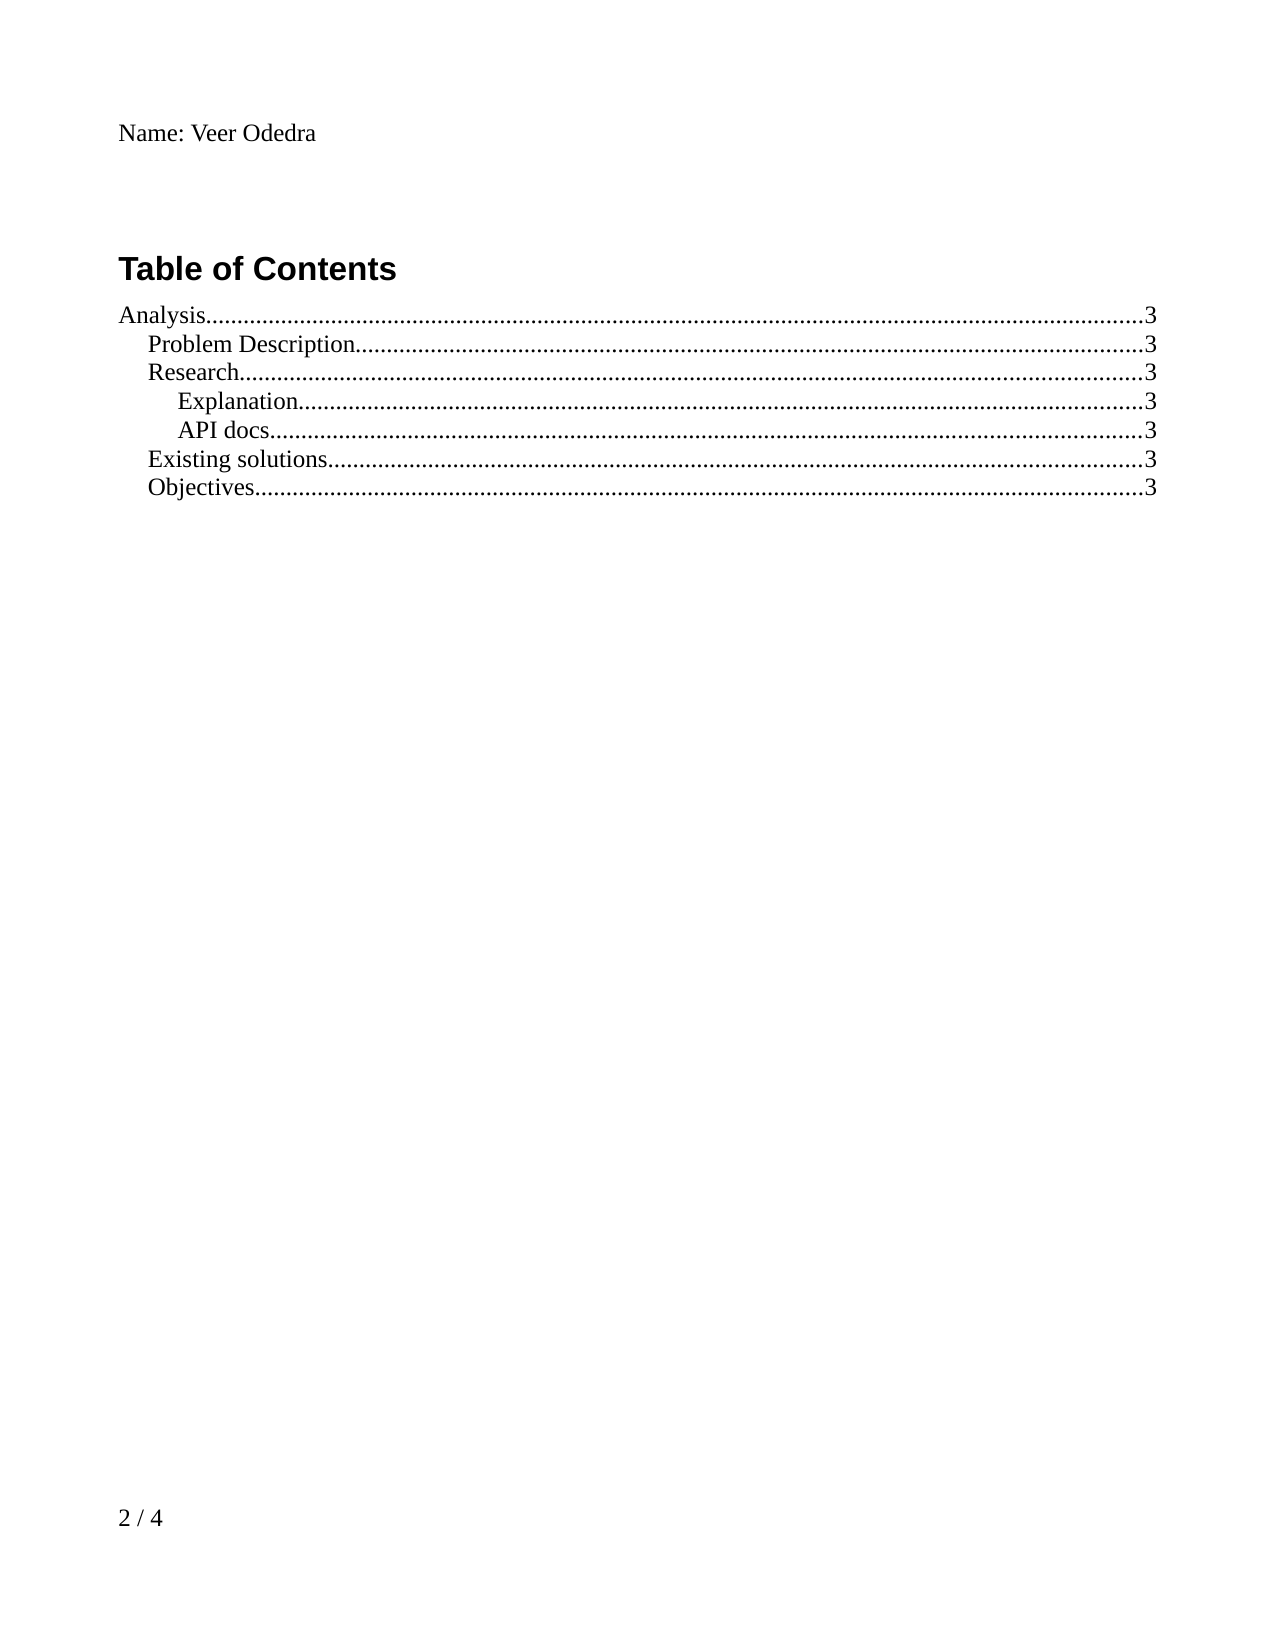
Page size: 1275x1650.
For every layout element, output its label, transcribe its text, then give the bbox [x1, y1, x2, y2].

text Explanation 3 [177, 386, 1157, 415]
text Problem Description 3 [148, 329, 1157, 357]
text Existing solutions 3 [148, 444, 1157, 472]
text Objectives 3 [148, 472, 1157, 501]
text API docs 3 [177, 415, 1157, 444]
text Analysis 3 [118, 300, 1157, 329]
text Research 3 [148, 357, 1157, 386]
subtitle Table of Contents [118, 249, 1157, 287]
